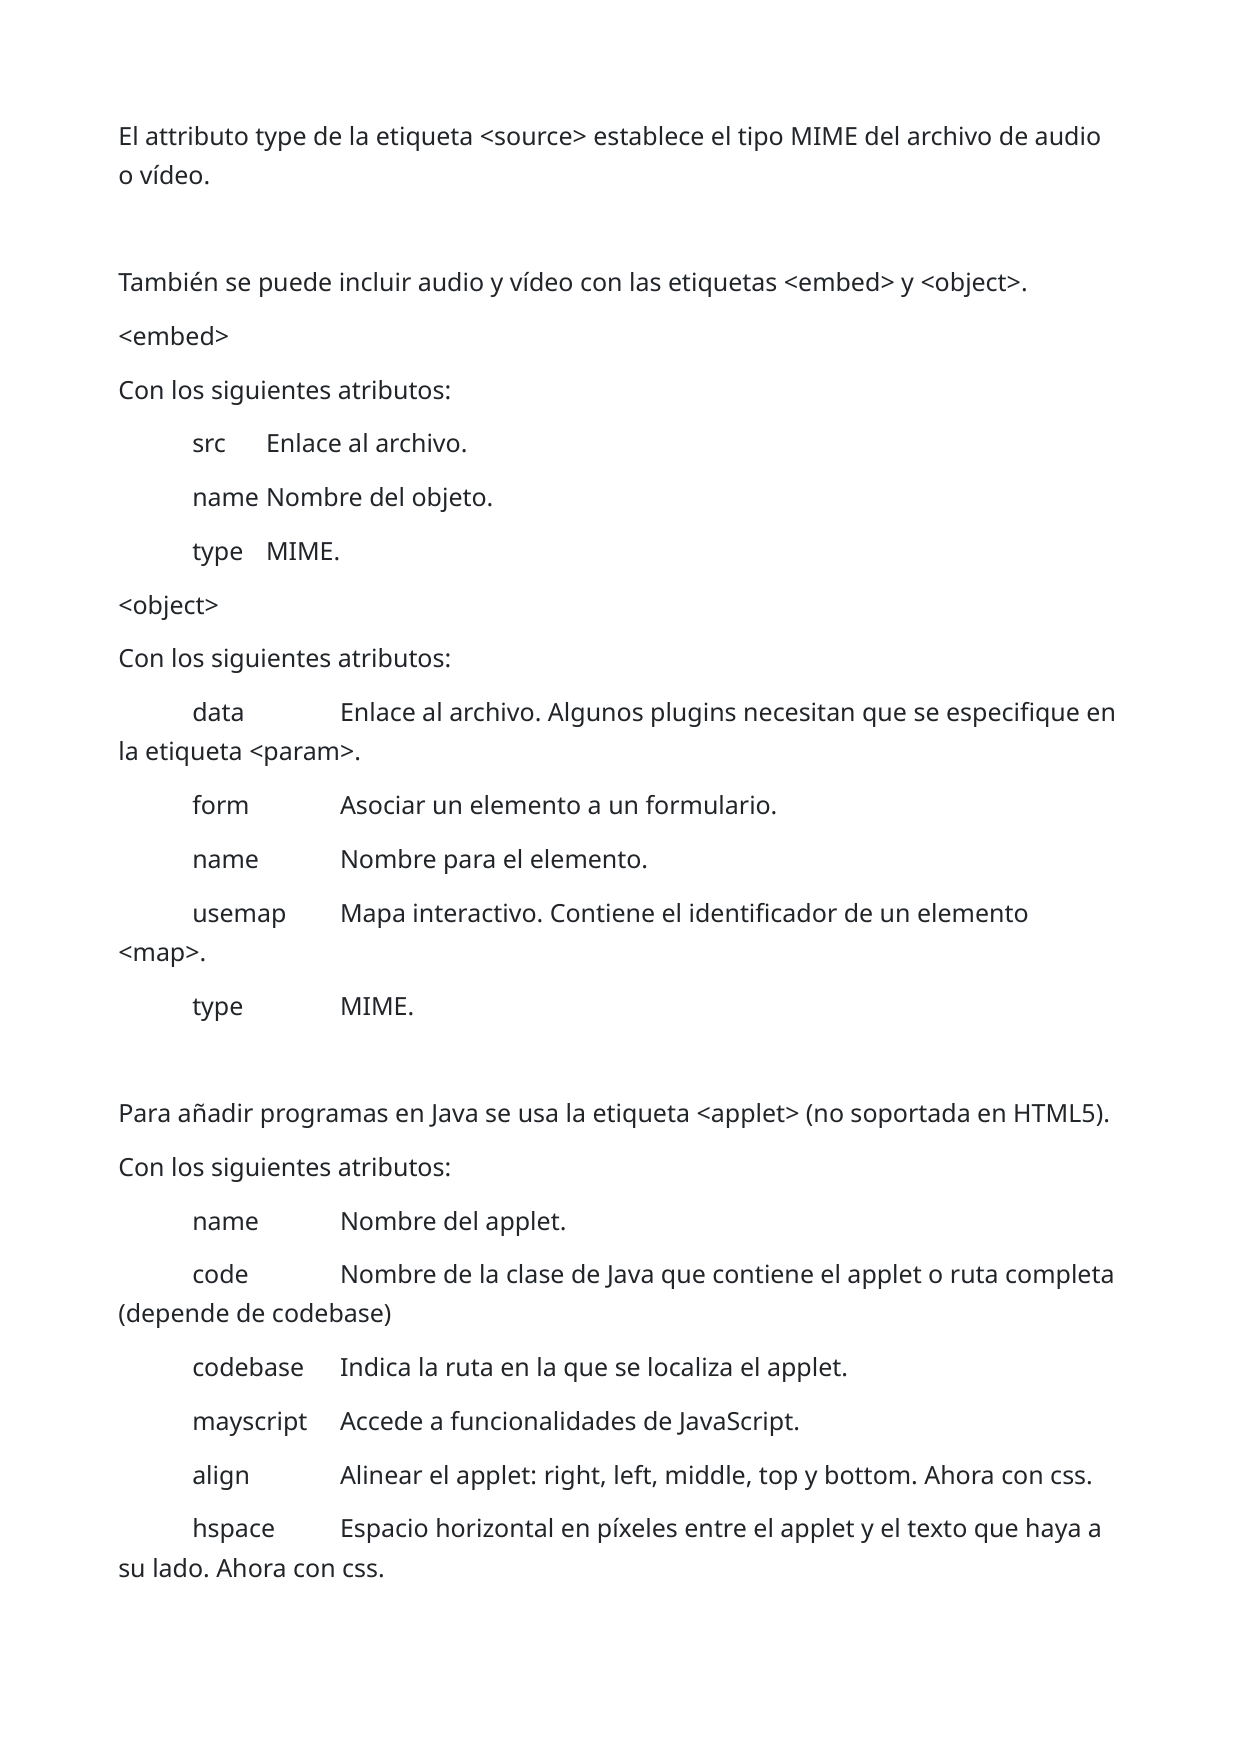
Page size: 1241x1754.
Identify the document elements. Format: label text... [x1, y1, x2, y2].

text code Nombre de la clase de Java que contiene el applet o ruta completa (depende de codebase) [118, 1257, 1122, 1330]
text <embed> [118, 318, 1122, 353]
text hspace Espacio horizontal en píxeles entre el applet y el texto que haya a su lado. Ahora con css. [118, 1511, 1122, 1584]
text data Enlace al archivo. Algunos plugins necesitan que se especifique en la etiqueta <param>. [118, 695, 1122, 768]
text usemap Mapa interactivo. Contiene el identificador de un elemento <map>. [118, 895, 1122, 968]
text type MIME. [118, 988, 1122, 1022]
text Con los siguientes atributos: [118, 1149, 1122, 1183]
text mayscript Accede a funcionalidades de JavaScript. [118, 1403, 1122, 1438]
text El attributo type de la etiqueta <source> establece el tipo MIME del archivo de audio o vídeo. [118, 118, 1122, 191]
text codebase Indica la ruta en la que se localiza el applet. [118, 1350, 1122, 1384]
text Con los siguientes atributos: [118, 372, 1122, 406]
text <object> [118, 587, 1122, 621]
text align Alinear el applet: right, left, middle, top y bottom. Ahora con css. [118, 1457, 1122, 1491]
text También se puede incluir audio y vídeo con las etiquetas <embed> y <object>. [118, 265, 1122, 299]
text type MIME. [118, 533, 1122, 568]
text src Enlace al archivo. [118, 426, 1122, 460]
text name Nombre del objeto. [118, 480, 1122, 514]
text name Nombre para el elemento. [118, 841, 1122, 876]
text Con los siguientes atributos: [118, 641, 1122, 675]
text Para añadir programas en Java se usa la etiqueta <applet> (no soportada en HTML5). [118, 1096, 1122, 1130]
text form Asociar un elemento a un formulario. [118, 788, 1122, 822]
text name Nombre del applet. [118, 1203, 1122, 1237]
